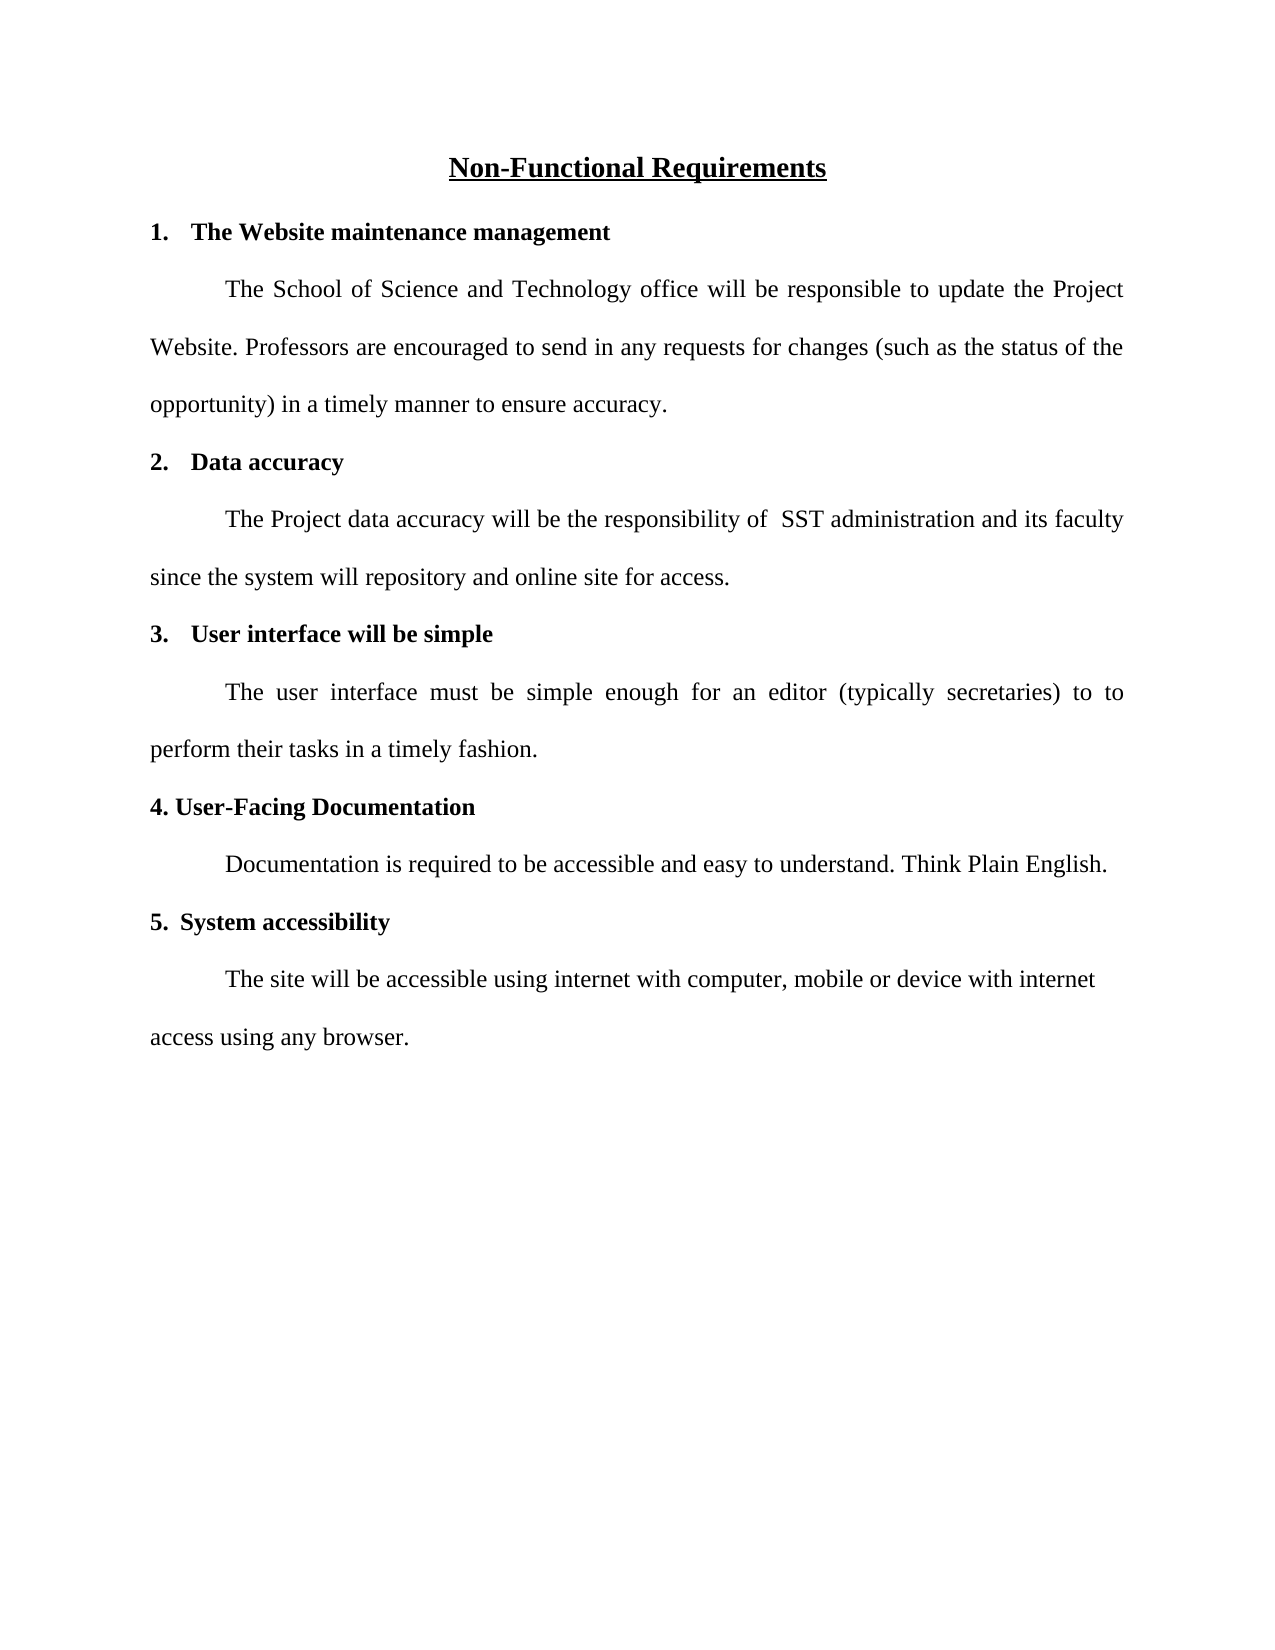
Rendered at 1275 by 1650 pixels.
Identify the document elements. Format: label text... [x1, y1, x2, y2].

text The School of Science and Technology office will be responsible to update the Project Website. Professors are encouraged to send in any requests for changes (such as the status of the opportunity) in a timely manner to ensure accuracy. [150, 274, 1125, 418]
text The site will be accessible using internet with computer, mobile or device with internet access using any browser. [150, 964, 1125, 1051]
text 4. User-Facing Documentation [150, 792, 1125, 821]
text 2. Data accuracy [150, 447, 1125, 476]
text The user interface must be simple enough for an editor (typically secretaries) to to perform their tasks in a timely fashion. [150, 677, 1125, 763]
text Non-Functional Requirements [150, 150, 1125, 183]
text 1. The Website maintenance management [150, 217, 1125, 246]
text The Project data accuracy will be the responsibility of SST administration and its faculty since the system will repository and online site for access. [150, 504, 1125, 591]
text Documentation is required to be accessible and easy to understand. Think Plain English. [150, 849, 1125, 878]
text 5. System accessibility [150, 907, 1125, 936]
text 3. User interface will be simple [150, 619, 1125, 648]
